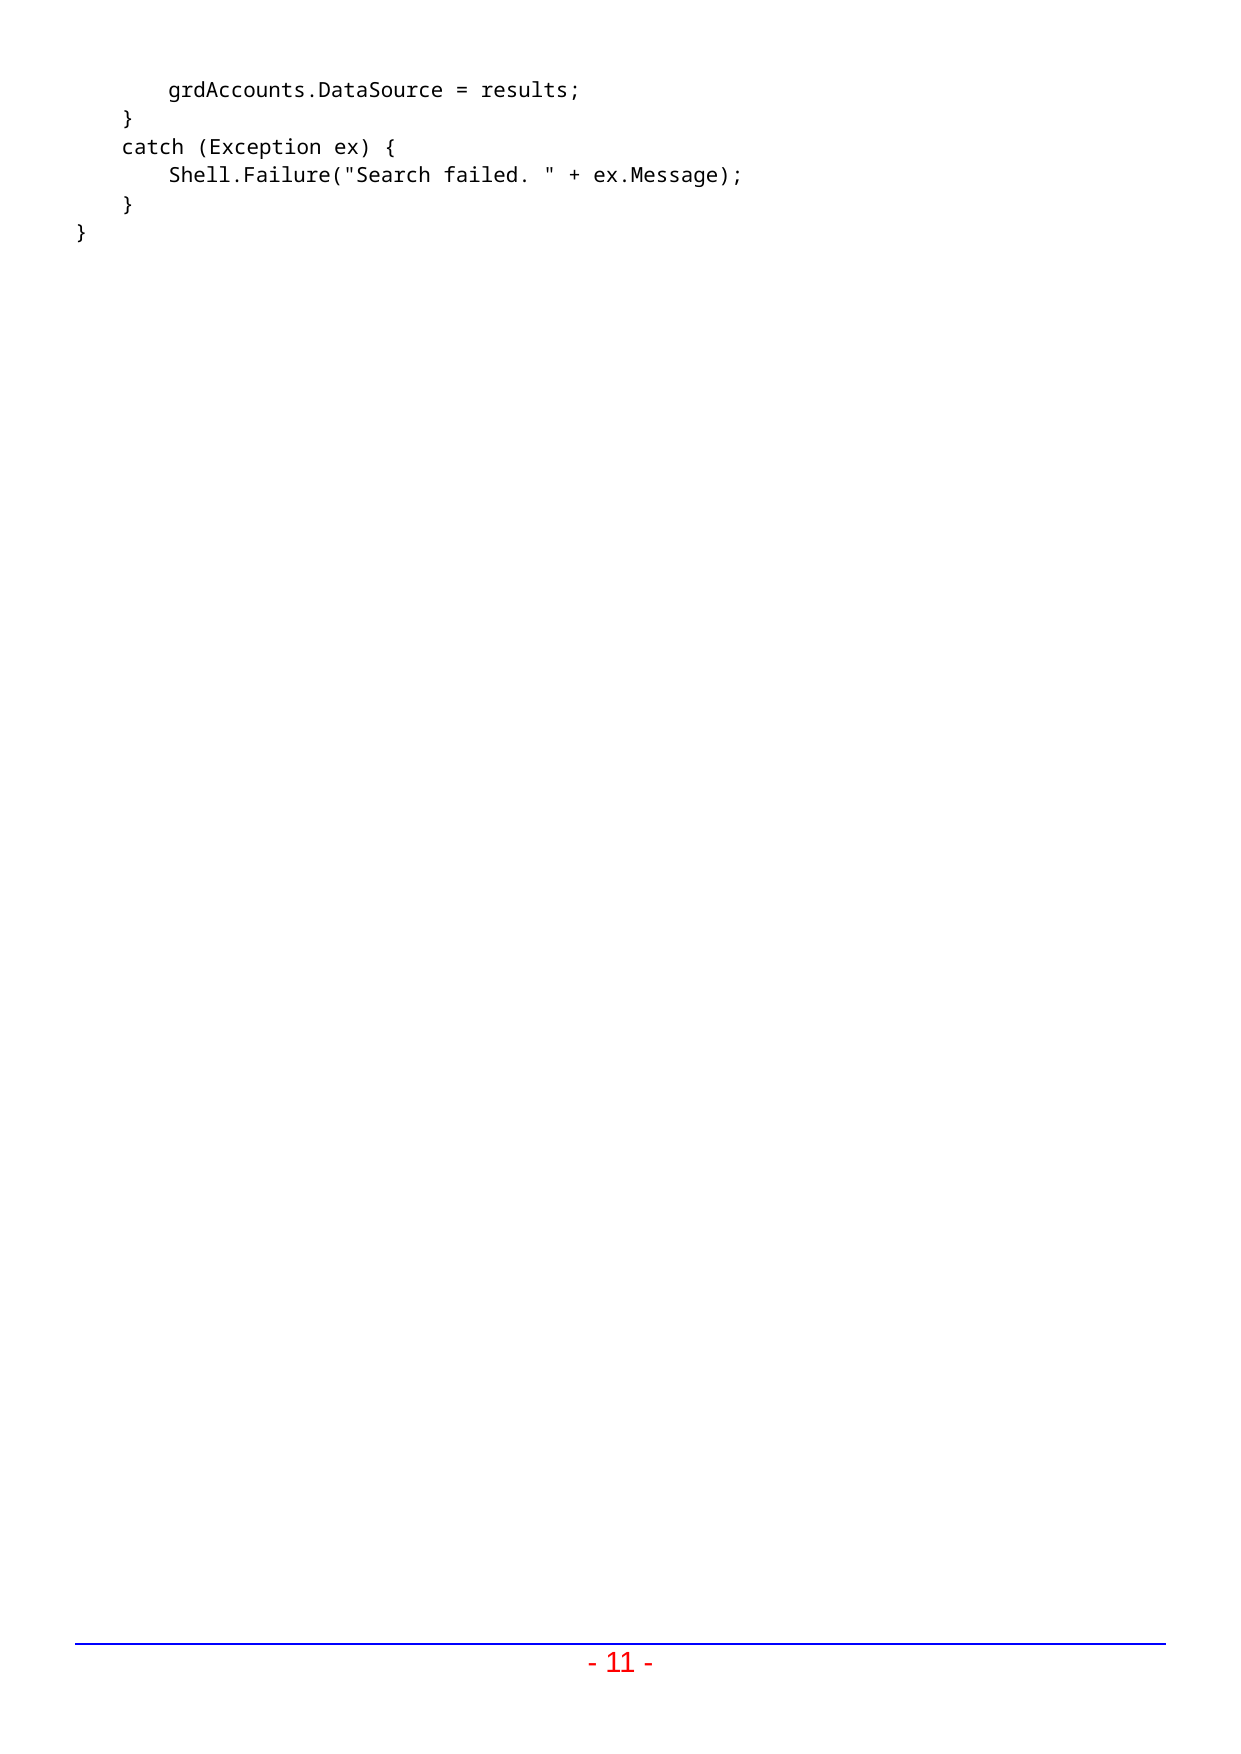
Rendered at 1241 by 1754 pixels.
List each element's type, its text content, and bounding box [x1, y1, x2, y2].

text } [75, 189, 1166, 217]
text } [75, 103, 1166, 132]
text catch (Exception ex) { [75, 132, 1166, 160]
text grdAccounts.DataSource = results; [75, 75, 1166, 103]
text } [75, 217, 1166, 246]
text Shell.Failure("Search failed. " + ex.Message); [75, 160, 1166, 189]
